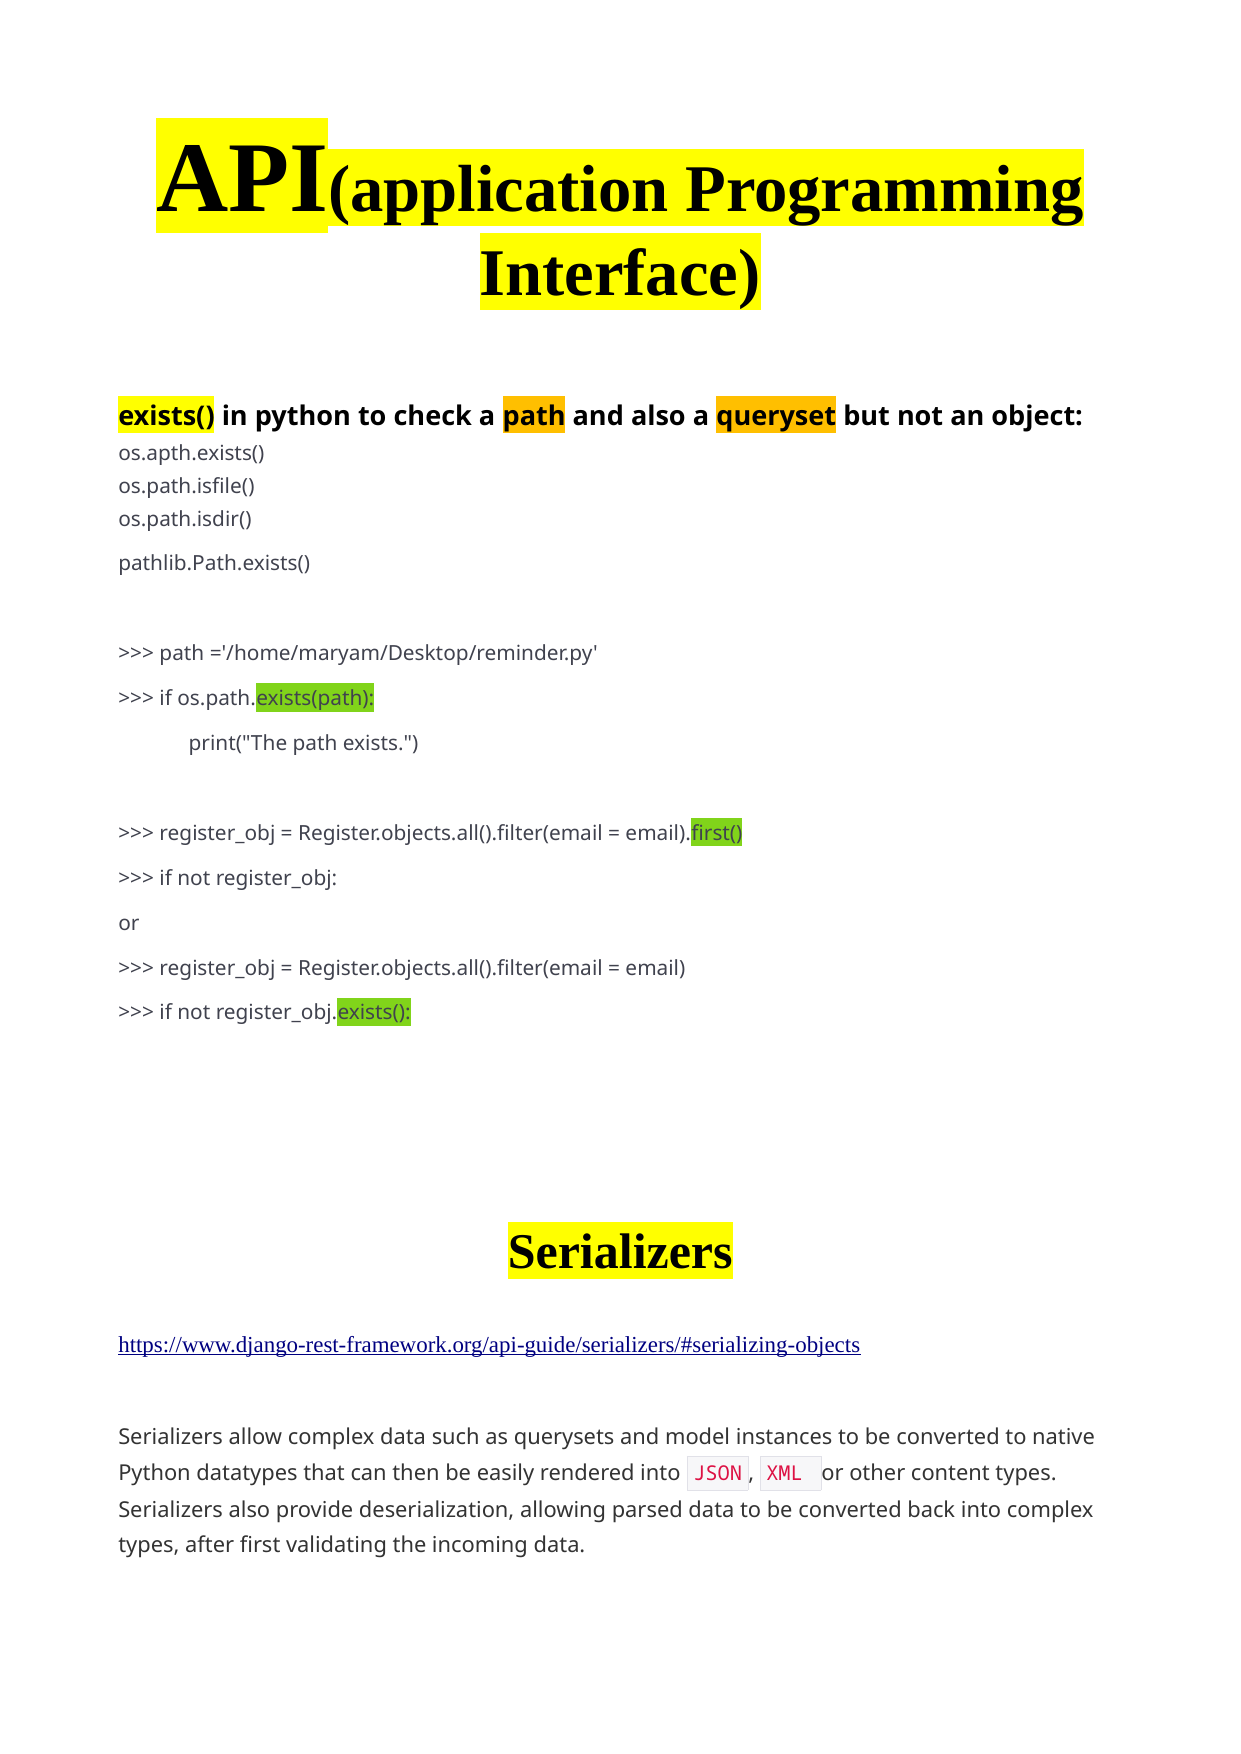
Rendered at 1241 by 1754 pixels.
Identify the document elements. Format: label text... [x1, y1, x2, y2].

text >>> register_obj = Register.objects.all().filter(email = email).first() [118, 818, 1122, 846]
text os.path.isfile() [118, 471, 1122, 499]
text >>> register_obj = Register.objects.all().filter(email = email) [118, 953, 1122, 981]
text print("The path exists.") [118, 728, 1122, 757]
text os.apth.exists() [118, 438, 1122, 467]
list pathlib.Path.exists() [118, 548, 1122, 577]
text Serializers [118, 1222, 1122, 1312]
text Serializers allow complex data such as querysets and model instances to be converted to native Python datatypes that can then be easily rendered into JSON, XML or other content types. Serializers also provide deserialization, allowing parsed data to be converted back into complex types, after first validating the incoming data. [118, 1421, 1122, 1558]
text exists() in python to check a path and also a queryset but not an object: [118, 396, 1122, 433]
text >>> if not register_obj.exists(): [118, 997, 1122, 1026]
text >>> path ='/home/maryam/Desktop/reminder.py' [118, 638, 1122, 667]
text https://www.django-rest-framework.org/api-guide/serializers/#serializing-objects [118, 1331, 1122, 1358]
text or [118, 908, 1122, 936]
list os.path.isdir() [118, 504, 1122, 532]
text >>> if os.path.exists(path): [118, 683, 1122, 712]
text API(application Programming Interface) [118, 118, 1122, 310]
text >>> if not register_obj: [118, 863, 1122, 891]
